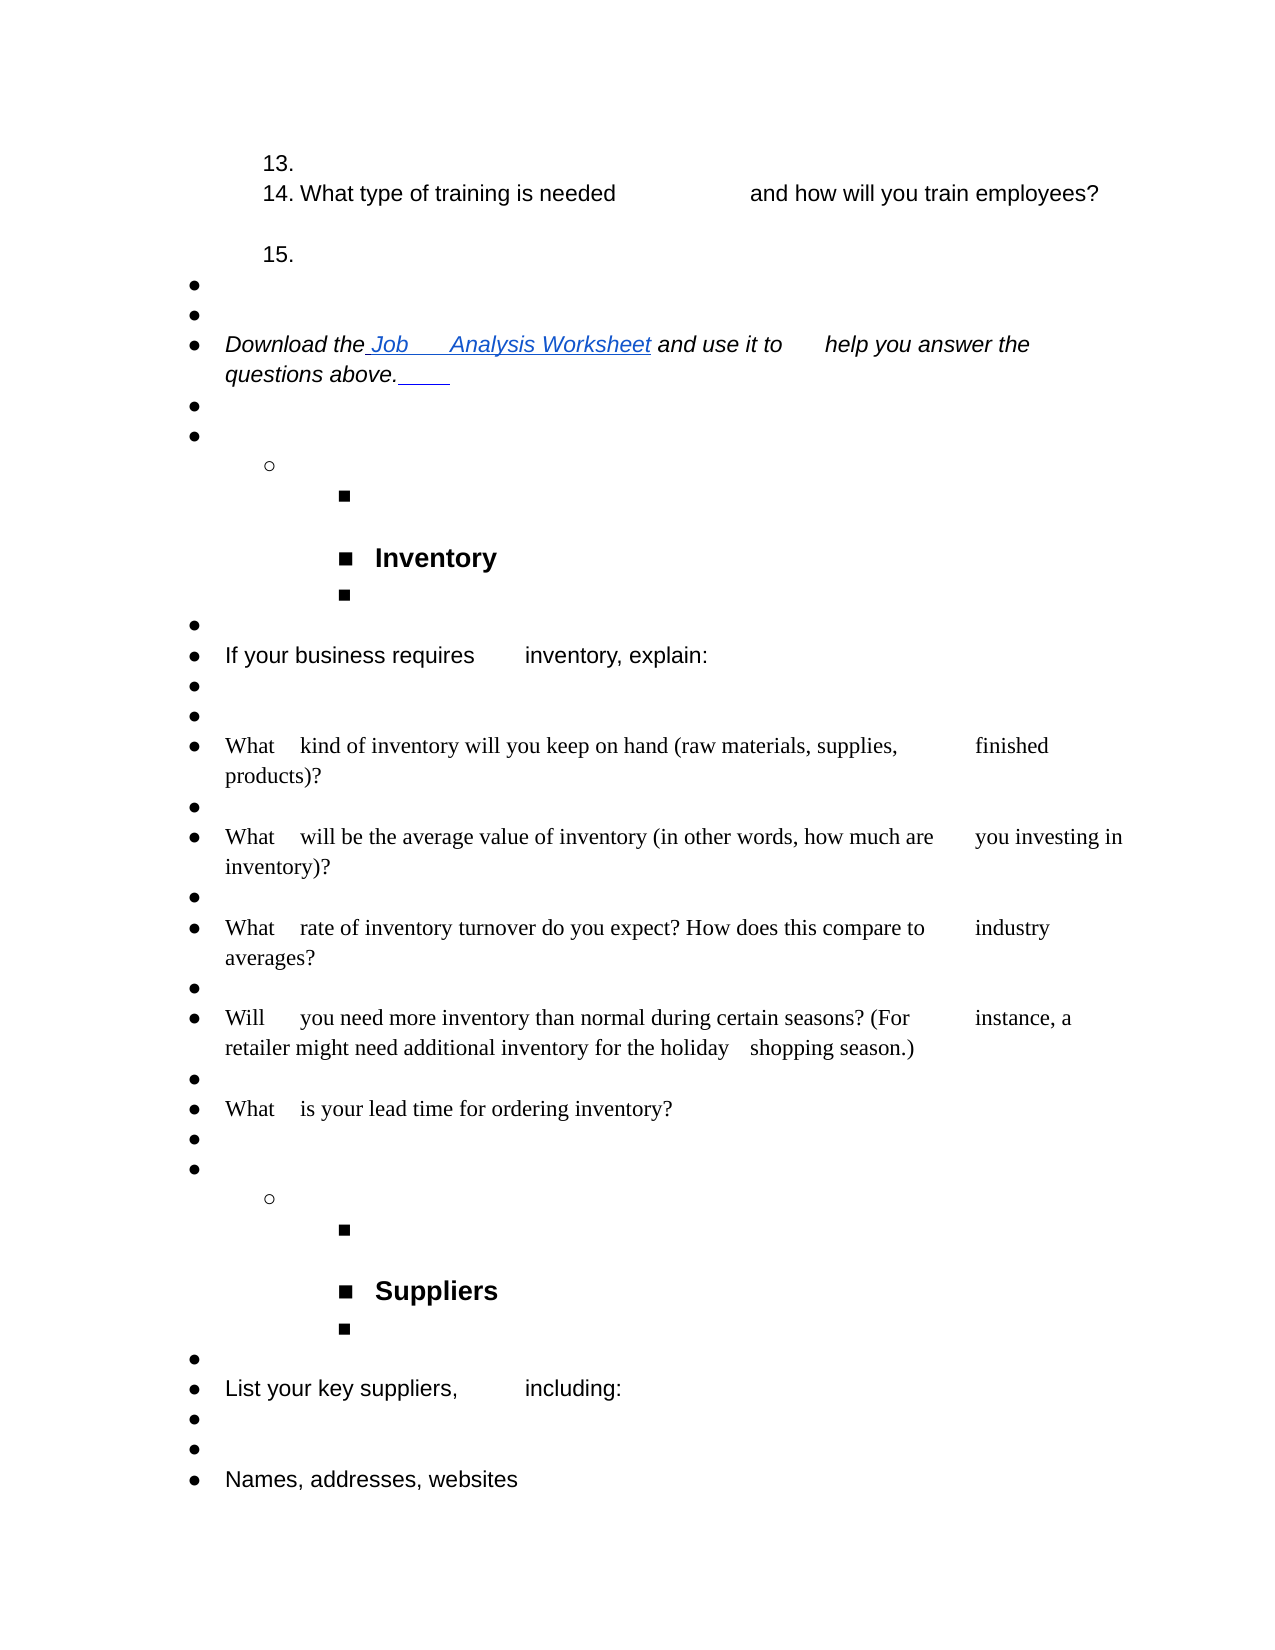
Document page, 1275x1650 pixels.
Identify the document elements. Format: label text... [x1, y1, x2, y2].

list List your key suppliers, including: [187, 1375, 1125, 1401]
list What kind of inventory will you keep on hand (raw materials, supplies, finished products)? [187, 732, 1125, 789]
list Download the Job Analysis Worksheet and use it to help you answer the questions above. [187, 331, 1125, 388]
subtitle Suppliers [337, 1275, 1125, 1306]
list What rate of inventory turnover do you expect? How does this compare to industry averages? [187, 913, 1125, 970]
list What is your lead time for ordering inventory? [187, 1095, 1125, 1121]
list Will you need more inventory than normal during certain seasons? (For instance, a retailer might need additional inventory for the holiday shopping season.) [187, 1004, 1125, 1061]
list What type of training is needed and how will you train employees? [262, 180, 1125, 237]
list What will be the average value of inventory (in other words, how much are you investing in inventory)? [187, 823, 1125, 879]
list If your business requires inventory, explain: [187, 642, 1125, 668]
subtitle Inventory [337, 542, 1125, 573]
list Names, addresses, websites [187, 1466, 1125, 1492]
